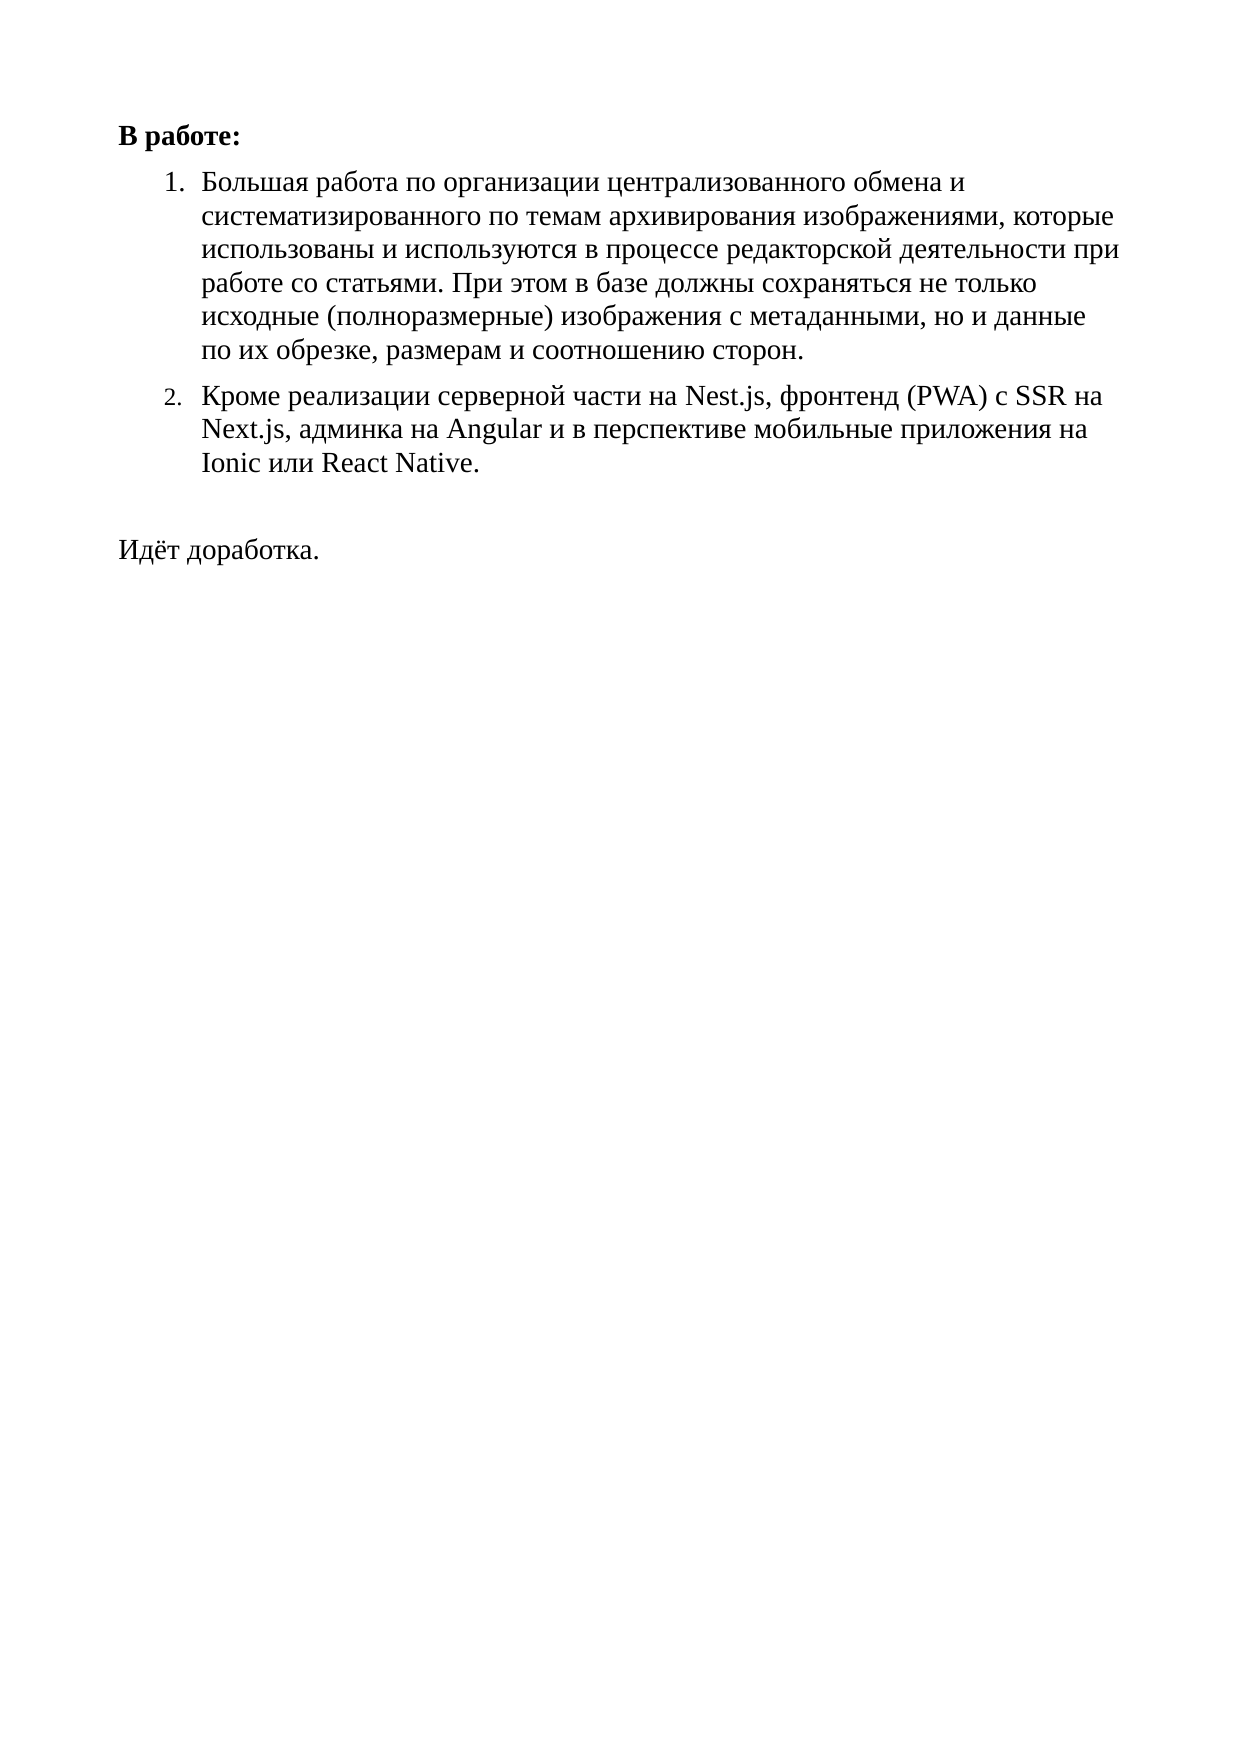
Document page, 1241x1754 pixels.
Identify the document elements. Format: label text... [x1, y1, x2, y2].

list Кроме реализации серверной части на Nest.js, фронтенд (PWA) с SSR на Next.js, админка на Angular и в перспективе мобильные приложения на Ionic или React Native. [163, 378, 1122, 478]
list Большая работа по организации централизованного обмена и систематизированного по темам архивирования изображениями, которые использованы и используются в процессе редакторской деятельности при работе со статьями. При этом в базе должны сохраняться не только исходные (полноразмерные) изображения с метаданными, но и данные по их обрезке, размерам и соотношению сторон. [163, 164, 1122, 365]
text Идёт доработка. [118, 532, 1122, 566]
subtitle В работе: [118, 118, 1122, 152]
